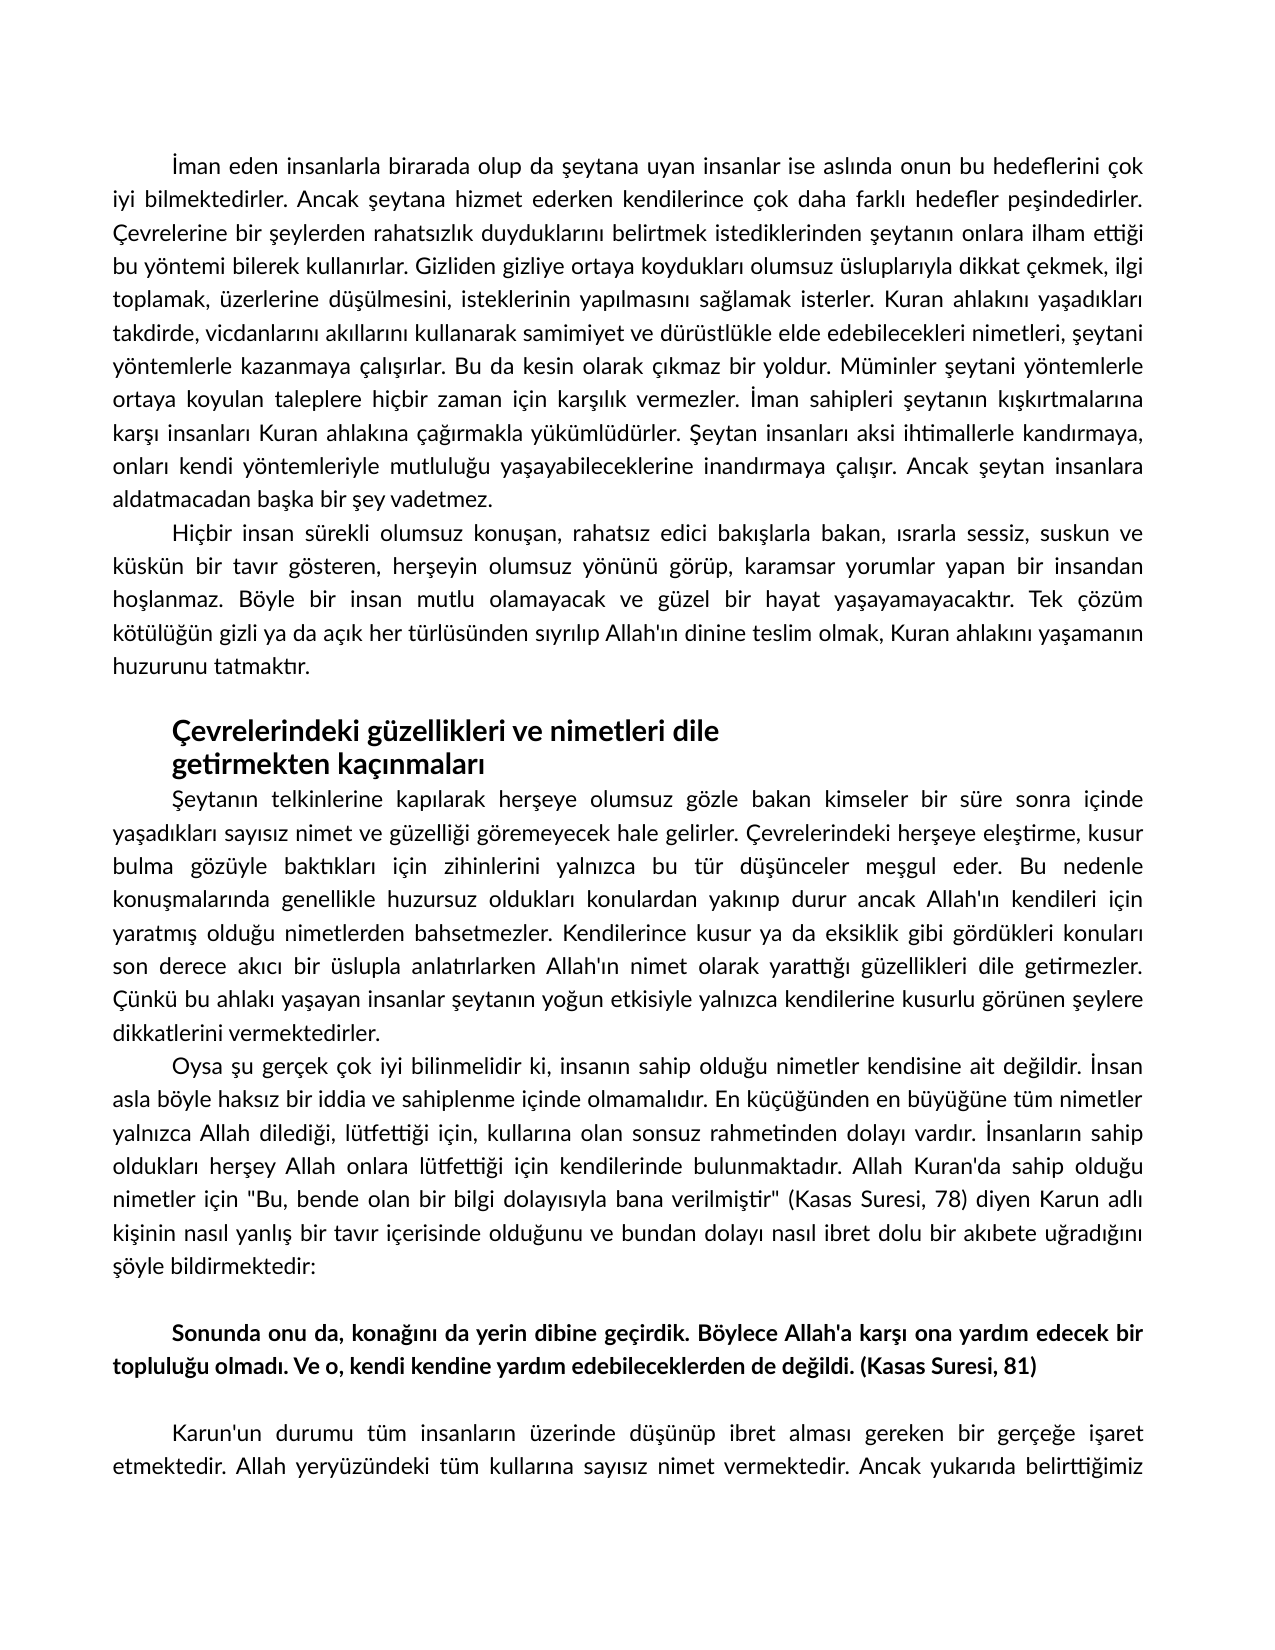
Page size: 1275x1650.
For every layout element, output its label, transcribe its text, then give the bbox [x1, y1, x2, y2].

text getirmekten kaçınmaları [112, 748, 1145, 781]
text Karun'un durumu tüm insanların üzerinde düşünüp ibret alması gereken bir gerçeğe işaret etmektedir. Allah yeryüzündeki tüm kullarına sayısız nimet vermektedir. Ancak yukarıda belirttiğimiz [112, 1414, 1145, 1481]
text Çevrelerindeki güzellikleri ve nimetleri dile [112, 714, 1145, 748]
text Oysa şu gerçek çok iyi bilinmelidir ki, insanın sahip olduğu nimetler kendisine ait değildir. İnsan asla böyle haksız bir iddia ve sahiplenme içinde olmamalıdır. En küçüğünden en büyüğüne tüm nimetler yalnızca Allah dilediği, lütfettiği için, kullarına olan sonsuz rahmetinden dolayı vardır. İnsanların sahip oldukları herşey Allah onlara lütfettiği için kendilerinde bulunmaktadır. Allah Kuran'da sahip olduğu nimetler için "Bu, bende olan bir bilgi dolayısıyla bana verilmiştir" (Kasas Suresi, 78) diyen Karun adlı kişinin nasıl yanlış bir tavır içerisinde olduğunu ve bundan dolayı nasıl ibret dolu bir akıbete uğradığını şöyle bildirmektedir: [112, 1048, 1145, 1281]
text İman eden insanlarla birarada olup da şeytana uyan insanlar ise aslında onun bu hedeflerini çok iyi bilmektedirler. Ancak şeytana hizmet ederken kendilerince çok daha farklı hedefler peşindedirler. Çevrelerine bir şeylerden rahatsızlık duyduklarını belirtmek istediklerinden şeytanın onlara ilham ettiği bu yöntemi bilerek kullanırlar. Gizliden gizliye ortaya koydukları olumsuz üsluplarıyla dikkat çekmek, ilgi toplamak, üzerlerine düşülmesini, isteklerinin yapılmasını sağlamak isterler. Kuran ahlakını yaşadıkları takdirde, vicdanlarını akıllarını kullanarak samimiyet ve dürüstlükle elde edebilecekleri nimetleri, şeytani yöntemlerle kazanmaya çalışırlar. Bu da kesin olarak çıkmaz bir yoldur. Müminler şeytani yöntemlerle ortaya koyulan taleplere hiçbir zaman için karşılık vermezler. İman sahipleri şeytanın kışkırtmalarına karşı insanları Kuran ahlakına çağırmakla yükümlüdürler. Şeytan insanları aksi ihtimallerle kandırmaya, onları kendi yöntemleriyle mutluluğu yaşayabileceklerine inandırmaya çalışır. Ancak şeytan insanlara aldatmacadan başka bir şey vadetmez. [112, 148, 1145, 514]
text Sonunda onu da, konağını da yerin dibine geçirdik. Böylece Allah'a karşı ona yardım edecek bir topluluğu olmadı. Ve o, kendi kendine yardım edebileceklerden de değildi. (Kasas Suresi, 81) [112, 1314, 1145, 1381]
text Hiçbir insan sürekli olumsuz konuşan, rahatsız edici bakışlarla bakan, ısrarla sessiz, suskun ve küskün bir tavır gösteren, herşeyin olumsuz yönünü görüp, karamsar yorumlar yapan bir insandan hoşlanmaz. Böyle bir insan mutlu olamayacak ve güzel bir hayat yaşayamayacaktır. Tek çözüm kötülüğün gizli ya da açık her türlüsünden sıyrılıp Allah'ın dinine teslim olmak, Kuran ahlakını yaşamanın huzurunu tatmaktır. [112, 514, 1145, 681]
text Şeytanın telkinlerine kapılarak herşeye olumsuz gözle bakan kimseler bir süre sonra içinde yaşadıkları sayısız nimet ve güzelliği göremeyecek hale gelirler. Çevrelerindeki herşeye eleştirme, kusur bulma gözüyle baktıkları için zihinlerini yalnızca bu tür düşünceler meşgul eder. Bu nedenle konuşmalarında genellikle huzursuz oldukları konulardan yakınıp durur ancak Allah'ın kendileri için yaratmış olduğu nimetlerden bahsetmezler. Kendilerince kusur ya da eksiklik gibi gördükleri konuları son derece akıcı bir üslupla anlatırlarken Allah'ın nimet olarak yarattığı güzellikleri dile getirmezler. Çünkü bu ahlakı yaşayan insanlar şeytanın yoğun etkisiyle yalnızca kendilerine kusurlu görünen şeylere dikkatlerini vermektedirler. [112, 781, 1145, 1048]
